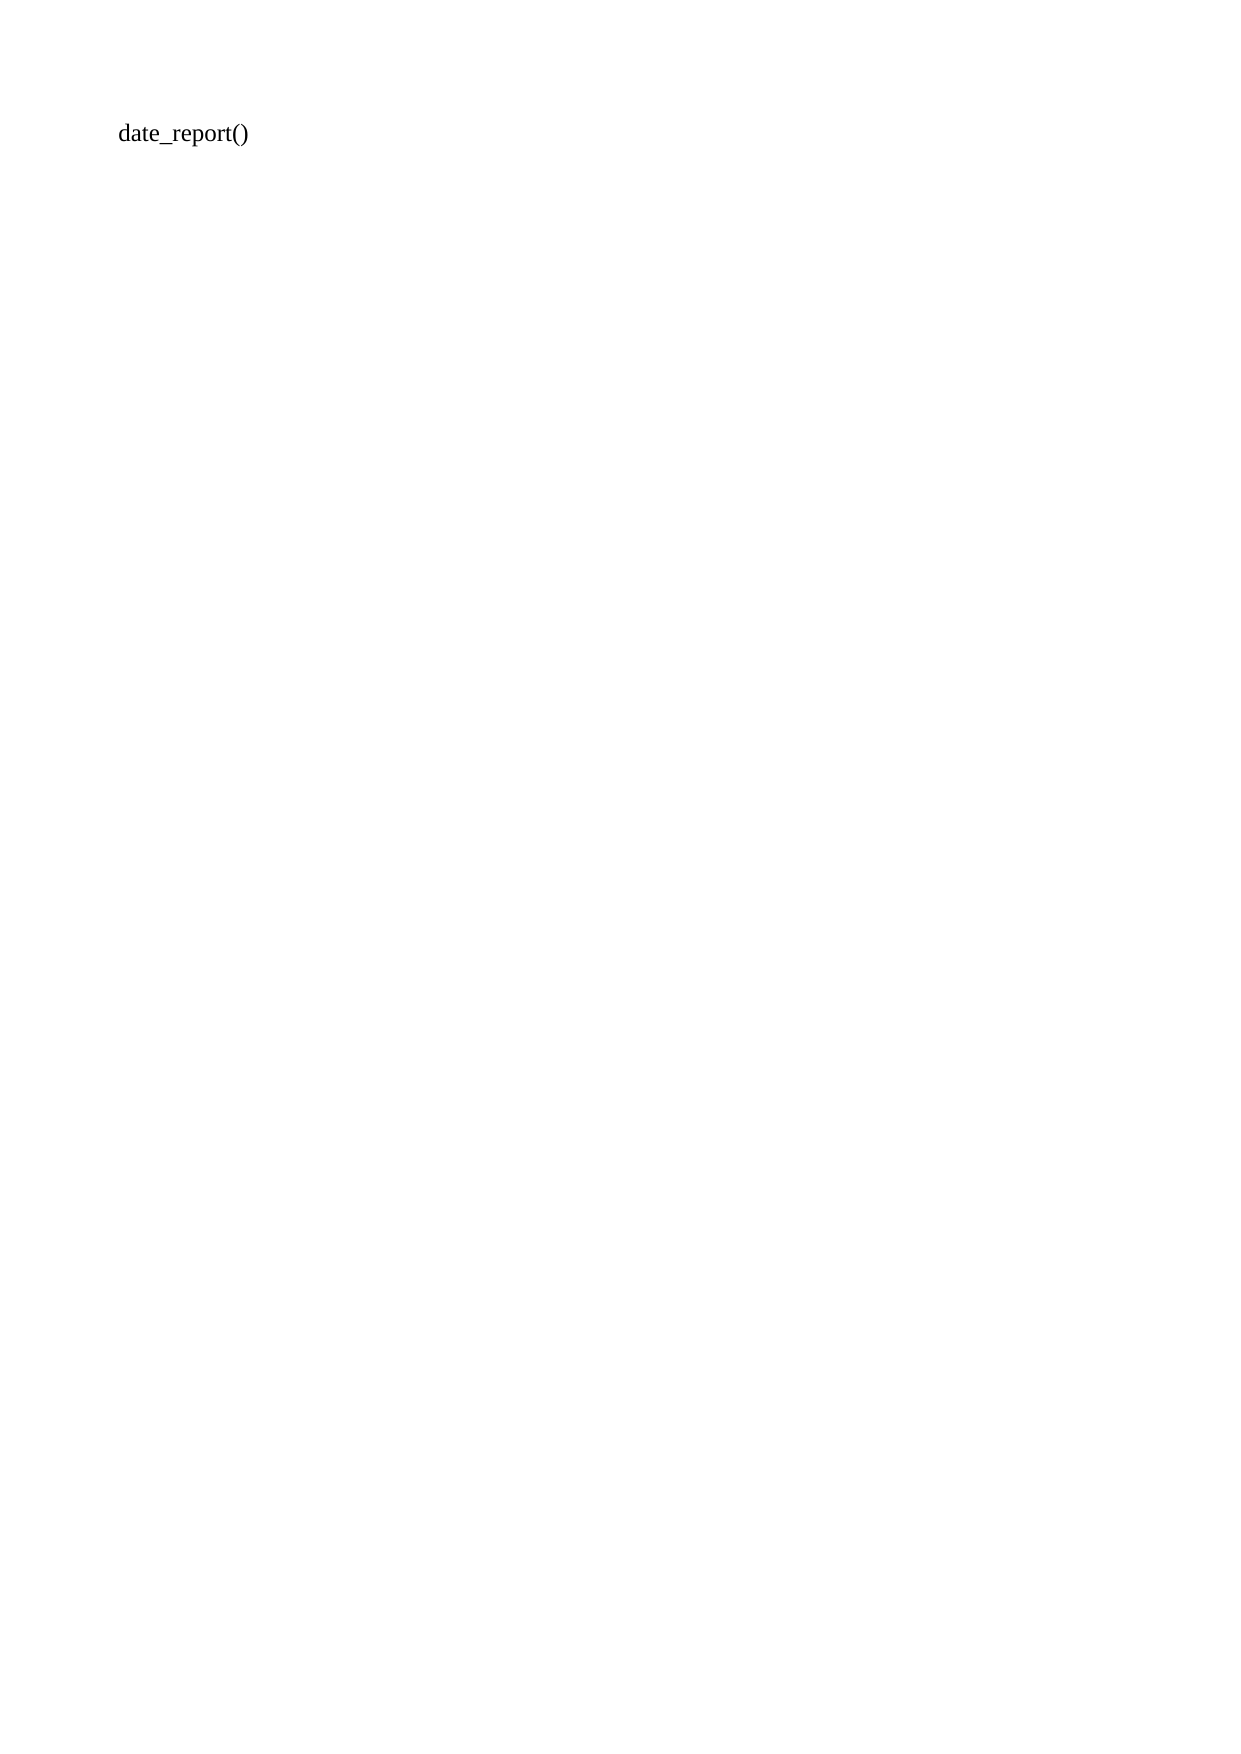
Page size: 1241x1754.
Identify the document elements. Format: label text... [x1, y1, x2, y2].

text date_report() [118, 118, 1122, 147]
